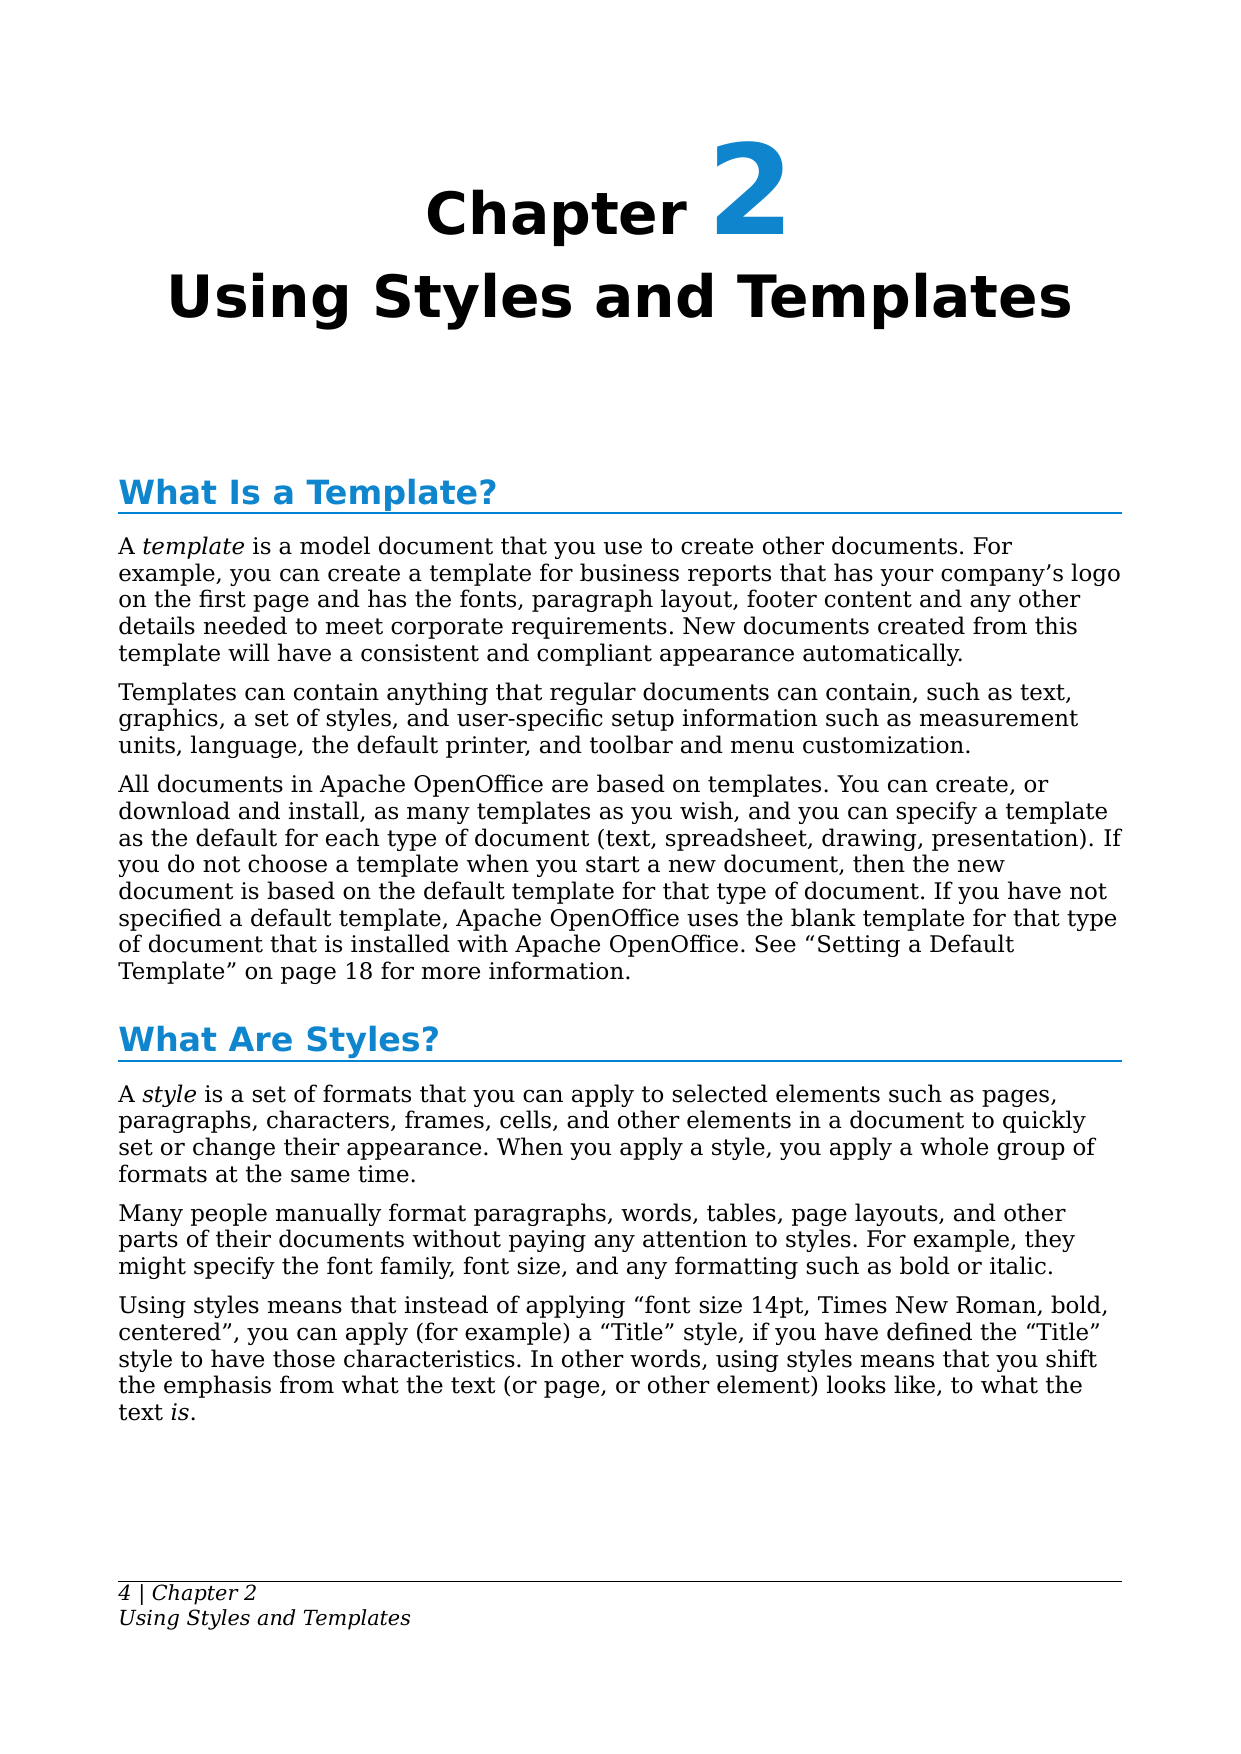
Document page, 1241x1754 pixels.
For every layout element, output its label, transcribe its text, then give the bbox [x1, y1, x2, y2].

text Templates can contain anything that regular documents can contain, such as text, graphics, a set of styles, and user-specific setup information such as measurement units, language, the default printer, and toolbar and menu customization. [118, 679, 1122, 759]
subtitle What Are Styles? [118, 1021, 1122, 1060]
text A template is a model document that you use to create other documents. For example, you can create a template for business reports that has your company’s logo on the first page and has the fonts, paragraph layout, footer content and any other details needed to meet corporate requirements. New documents created from this template will have a consistent and compliant appearance automatically. [118, 533, 1122, 666]
text Using styles means that instead of applying “font size 14pt, Times New Roman, bold, centered”, you can apply (for example) a “Title” style, if you have defined the “Title” style to have those characteristics. In other words, using styles means that you shift the emphasis from what the text (or page, or other element) looks like, to what the text is. [118, 1292, 1122, 1426]
text Many people manually format paragraphs, words, tables, page layouts, and other parts of their documents without paying any attention to styles. For example, they might specify the font family, font size, and any formatting such as bold or italic. [118, 1200, 1122, 1280]
text All documents in Apache OpenOffice are based on templates. You can create, or download and install, as many templates as you wish, and you can specify a template as the default for each type of document (text, spreadsheet, drawing, presentation). If you do not choose a template when you start a new document, then the new document is based on the default template for that type of document. If you have not specified a default template, Apache OpenOffice uses the blank template for that type of document that is installed with Apache OpenOffice. See “Setting a Default Template” on page 18 for more information. [118, 771, 1122, 985]
subtitle Chapter 2 Using Styles and Templates [118, 118, 1122, 332]
text A style is a set of formats that you can apply to selected elements such as pages, paragraphs, characters, frames, cells, and other elements in a document to quickly set or change their appearance. When you apply a style, you apply a whole group of formats at the same time. [118, 1081, 1122, 1187]
subtitle What Is a Template? [118, 473, 1122, 512]
